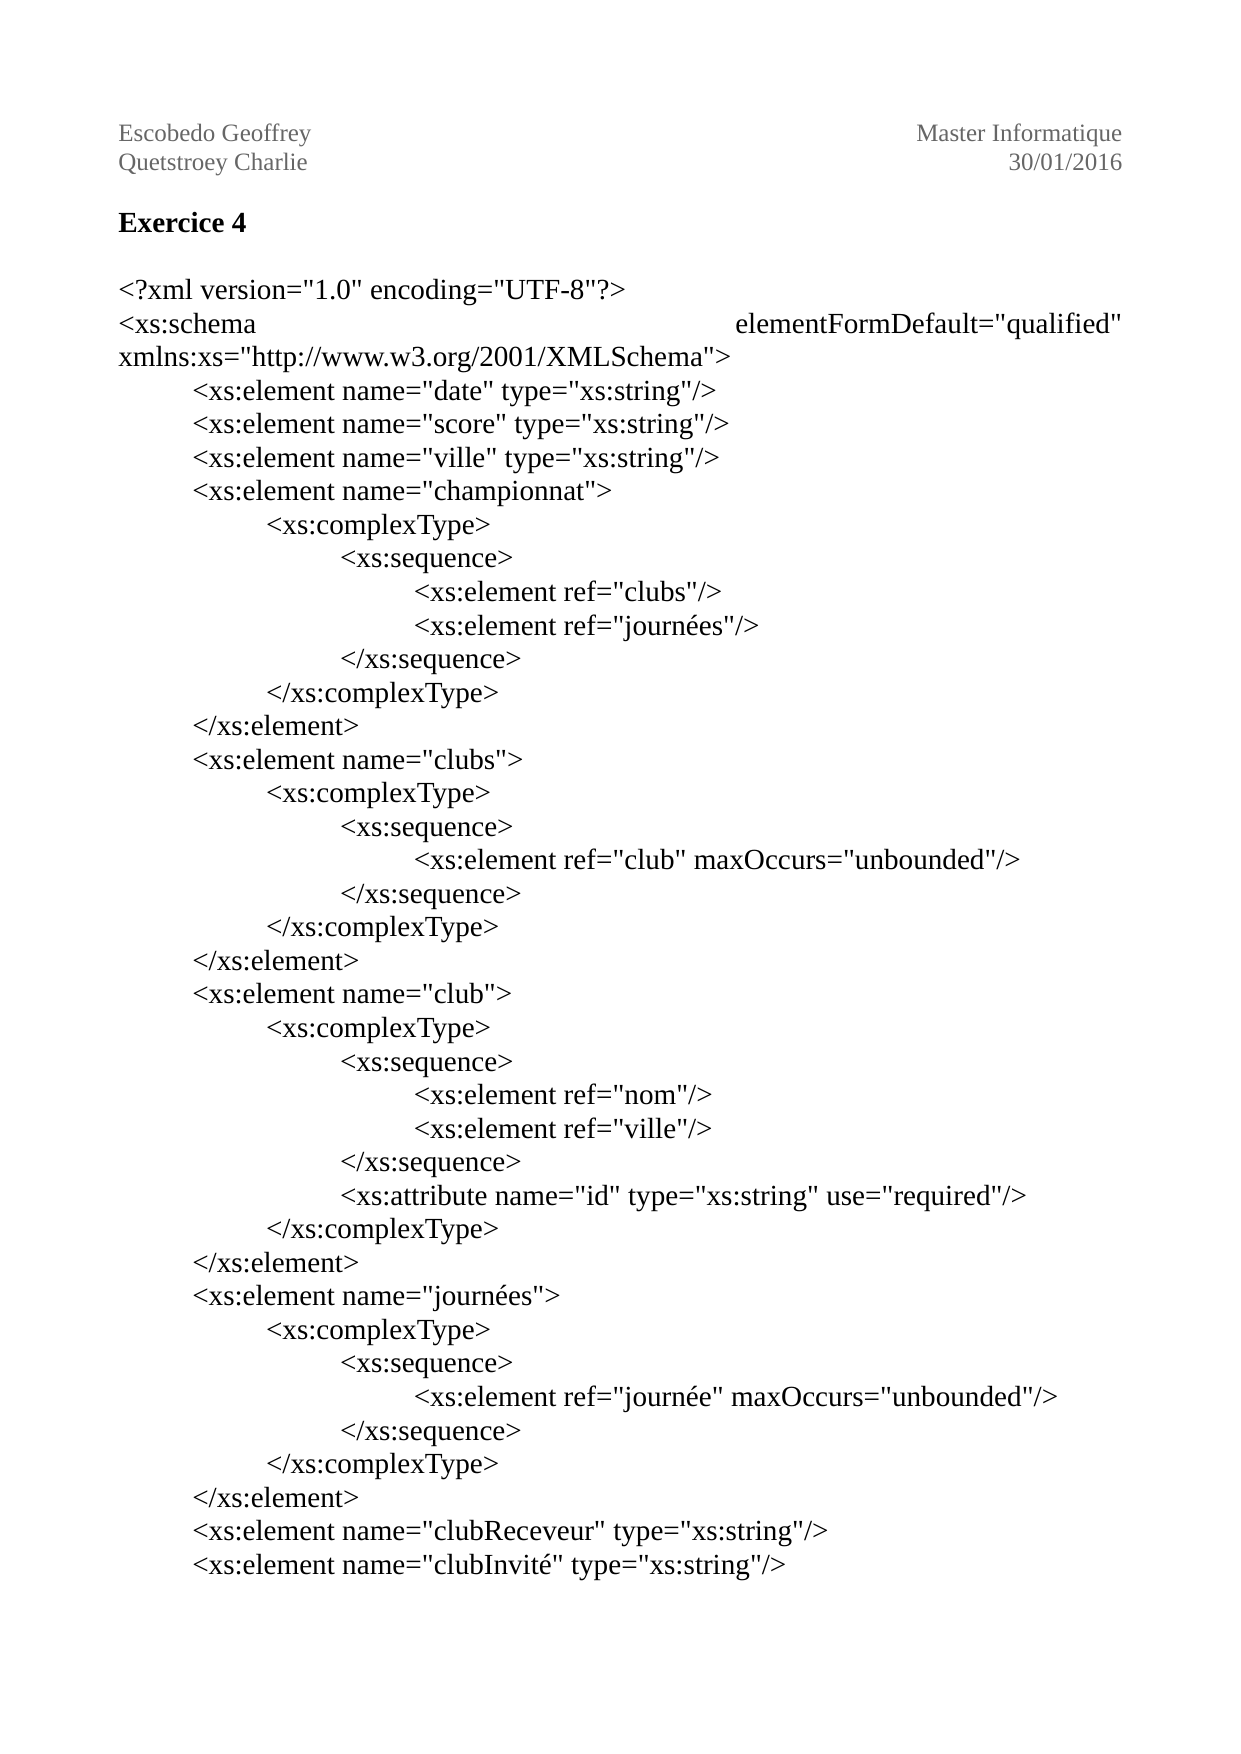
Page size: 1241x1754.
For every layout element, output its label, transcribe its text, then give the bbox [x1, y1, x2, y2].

text </xs:element> [118, 943, 1122, 977]
text <xs:sequence> [118, 541, 1122, 574]
text </xs:complexType> [118, 1446, 1122, 1480]
text <xs:element name="ville" type="xs:string"/> [118, 440, 1122, 473]
text <xs:element ref="nom"/> [118, 1077, 1122, 1111]
text </xs:sequence> [118, 1413, 1122, 1446]
text <xs:complexType> [118, 775, 1122, 809]
text </xs:element> [118, 708, 1122, 742]
text <xs:element ref="journée" maxOccurs="unbounded"/> [118, 1379, 1122, 1413]
text </xs:element> [118, 1245, 1122, 1278]
text </xs:complexType> [118, 675, 1122, 708]
text <xs:complexType> [118, 1312, 1122, 1346]
text Exercice 4 [118, 205, 1122, 239]
text <xs:attribute name="id" type="xs:string" use="required"/> [118, 1178, 1122, 1211]
text <xs:sequence> [118, 1044, 1122, 1077]
text <xs:element name="championnat"> [118, 473, 1122, 507]
text <xs:element name="score" type="xs:string"/> [118, 406, 1122, 440]
text <xs:sequence> [118, 809, 1122, 842]
text <xs:complexType> [118, 1010, 1122, 1044]
text <xs:element name="clubInvité" type="xs:string"/> [118, 1547, 1122, 1580]
text <xs:element ref="club" maxOccurs="unbounded"/> [118, 842, 1122, 876]
text </xs:sequence> [118, 876, 1122, 909]
text </xs:complexType> [118, 909, 1122, 943]
text <xs:element name="club"> [118, 977, 1122, 1010]
text </xs:complexType> [118, 1211, 1122, 1245]
text <xs:complexType> [118, 507, 1122, 541]
text <?xml version="1.0" encoding="UTF-8"?> [118, 272, 1122, 306]
text </xs:element> [118, 1480, 1122, 1513]
text </xs:sequence> [118, 641, 1122, 675]
text <xs:sequence> [118, 1346, 1122, 1379]
text <xs:element name="clubs"> [118, 742, 1122, 775]
text <xs:element name="date" type="xs:string"/> [118, 373, 1122, 406]
text <xs:element ref="journées"/> [118, 608, 1122, 641]
text <xs:element ref="clubs"/> [118, 574, 1122, 608]
text <xs:element name="journées"> [118, 1278, 1122, 1312]
text </xs:sequence> [118, 1144, 1122, 1178]
text <xs:element name="clubReceveur" type="xs:string"/> [118, 1513, 1122, 1547]
text <xs:element ref="ville"/> [118, 1111, 1122, 1144]
text <xs:schema elementFormDefault="qualified" xmlns:xs="http://www.w3.org/2001/XMLSchema"> [118, 306, 1122, 373]
